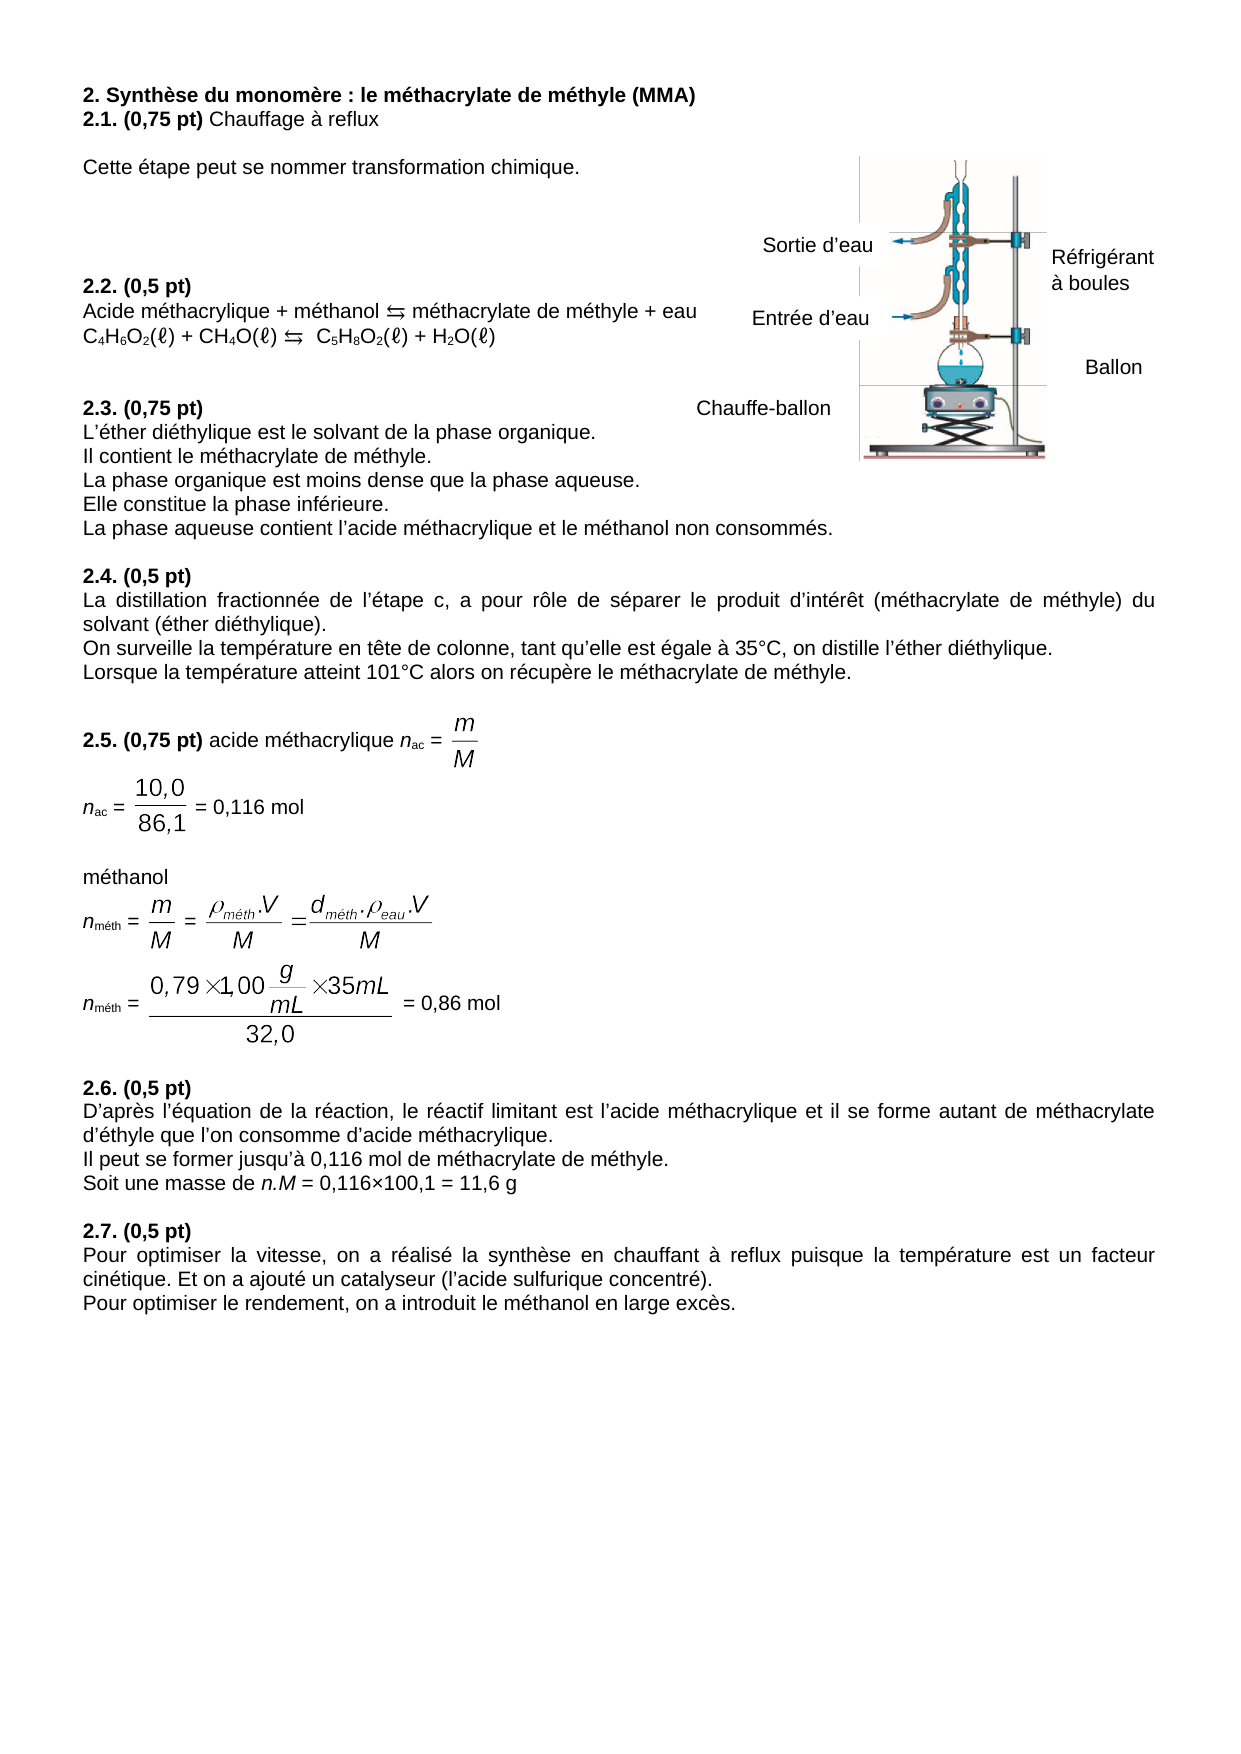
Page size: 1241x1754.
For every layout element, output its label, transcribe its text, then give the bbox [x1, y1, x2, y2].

text [1047, 396, 1157, 420]
picture [859, 155, 1047, 461]
text Pour optimiser la vitesse, on a réalisé la synthèse en chauffant à reflux puisque la température est un facteur cinétique. Et on a ajouté un catalyseur (l’acide sulfurique concentré). [83, 1243, 1157, 1291]
text [1047, 420, 1157, 444]
text 2. Synthèse du monomère : le méthacrylate de méthyle (MMA) [83, 83, 1157, 107]
text [1047, 298, 1157, 323]
text Elle constitue la phase inférieure. [83, 492, 1157, 516]
text 2.1. (0,75 pt) Chauffage à reflux [83, 107, 1157, 131]
text 2.7. (0,5 pt) [83, 1219, 1157, 1243]
text Il peut se former jusqu’à 0,116 mol de méthacrylate de méthyle. [83, 1147, 1157, 1171]
text Pour optimiser le rendement, on a introduit le méthanol en large excès. [83, 1291, 1157, 1315]
text 2.5. (0,75 pt) acide méthacrylique nac = [83, 708, 1157, 772]
text La distillation fractionnée de l’étape c, a pour rôle de séparer le produit d’intérêt (méthacrylate de méthyle) du solvant (éther diéthylique). [83, 588, 1157, 636]
text 2.6. (0,5 pt) [83, 1075, 1157, 1099]
text 2.2. (0,5 pt) [1047, 274, 1157, 298]
text Lorsque la température atteint 101°C alors on récupère le méthacrylate de méthyle. [83, 660, 1157, 684]
text nméth = = 0,86 mol [83, 953, 1157, 1051]
text 2.4. (0,5 pt) [83, 564, 1157, 588]
text L’éther diéthylique est le solvant de la phase organique. [83, 420, 859, 444]
text nméth = = [83, 889, 1157, 953]
text C4H6O2(ℓ) + CH4O(ℓ) ⇆ C5H8O2(ℓ) + H2O(ℓ) [1047, 323, 1157, 348]
text D’après l’équation de la réaction, le réactif limitant est l’acide méthacrylique et il se forme autant de méthacrylate d’éthyle que l’on consomme d’acide méthacrylique. [83, 1099, 1157, 1147]
text Cette étape peut se nommer transformation chimique. [83, 154, 1157, 178]
text La phase organique est moins dense que la phase aqueuse. [83, 468, 1157, 492]
text 2.2. (0,5 pt) [83, 274, 859, 298]
text méthanol [83, 865, 1157, 889]
text La phase aqueuse contient l’acide méthacrylique et le méthanol non consommés. [83, 516, 1157, 540]
text Acide méthacrylique + méthanol ⇆ méthacrylate de méthyle + eau [83, 298, 736, 323]
text On surveille la température en tête de colonne, tant qu’elle est égale à 35°C, on distille l’éther diéthylique. [83, 636, 1157, 660]
text 2.3. (0,75 pt) [83, 396, 859, 420]
text C4H6O2(ℓ) + CH4O(ℓ) ⇆ C5H8O2(ℓ) + H2O(ℓ) [83, 323, 859, 348]
text nac = = 0,116 mol [83, 772, 1157, 841]
text Soit une masse de n.M = 0,116×100,1 = 11,6 g [83, 1171, 1157, 1195]
text Il contient le méthacrylate de méthyle. [83, 444, 1157, 468]
